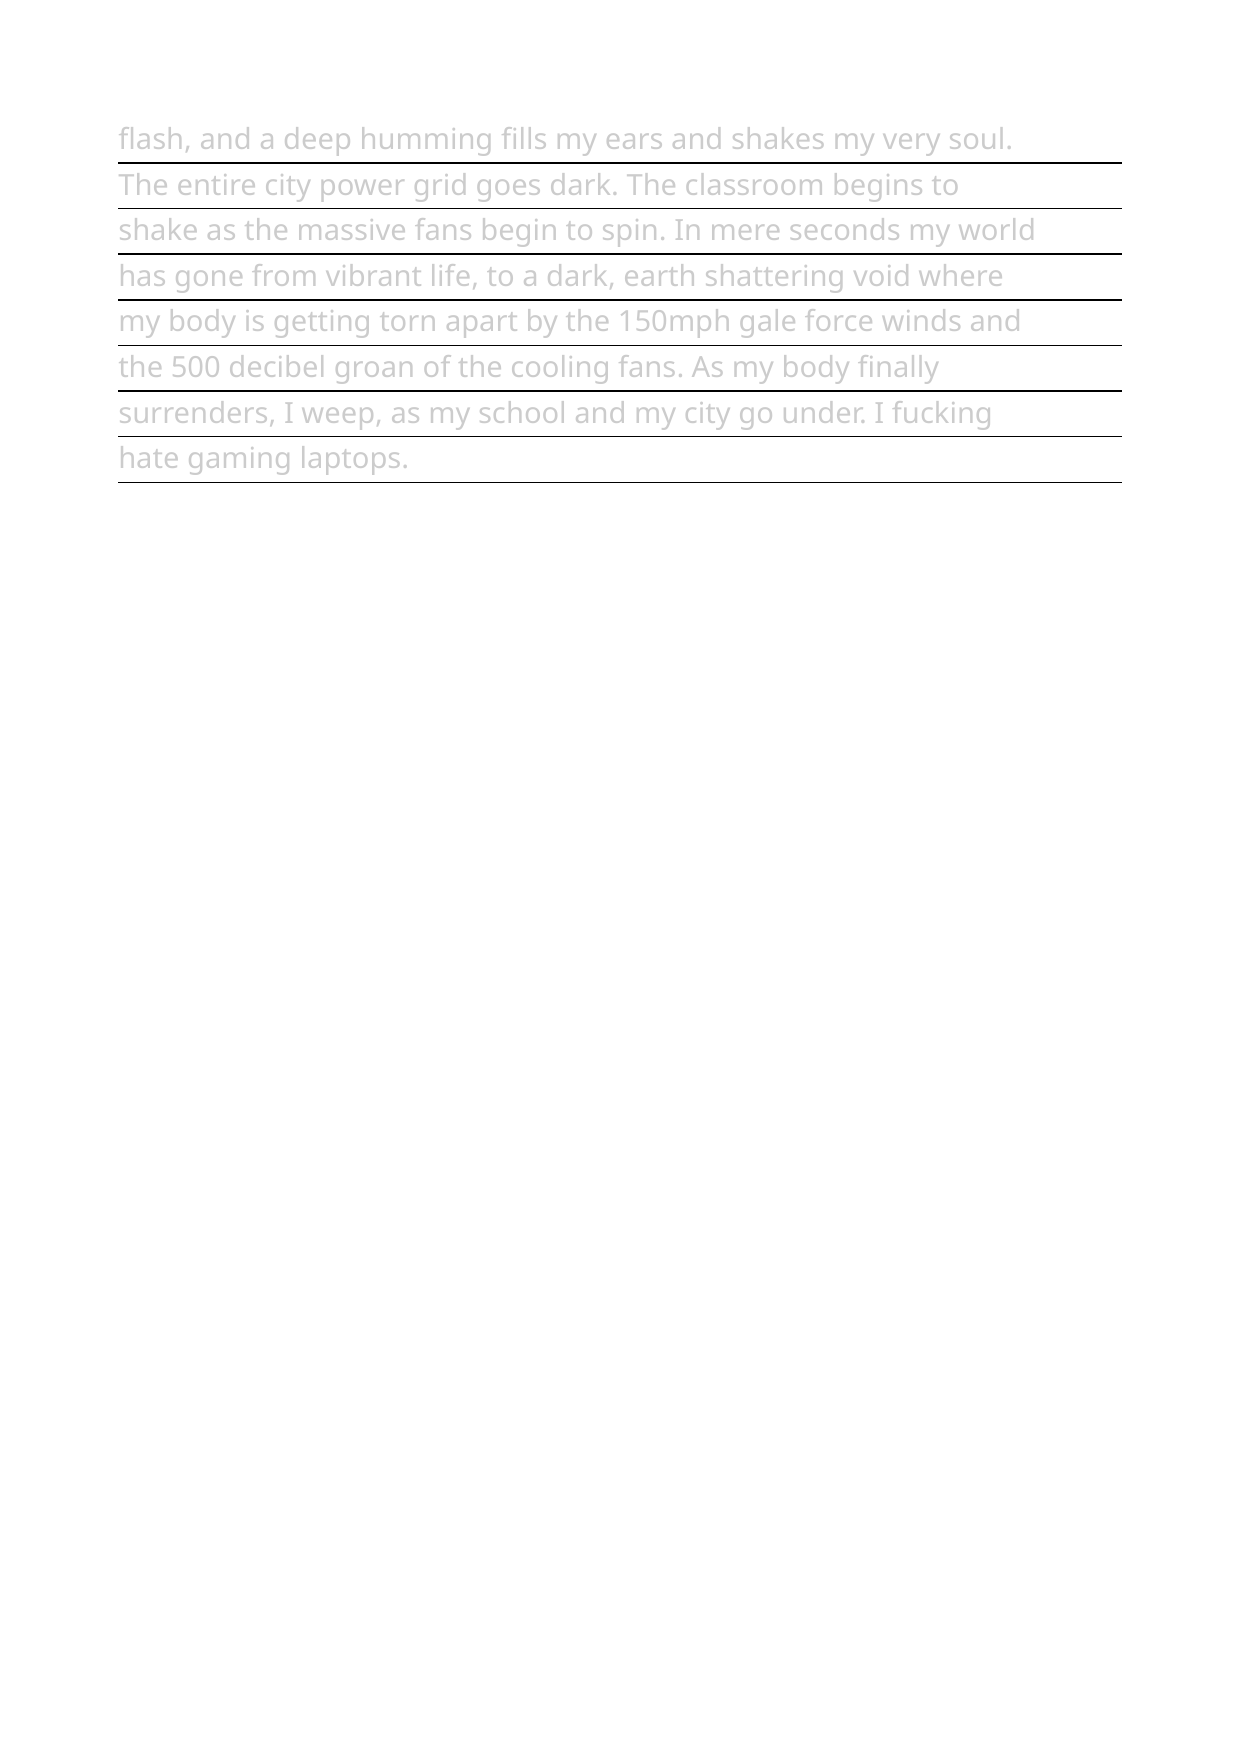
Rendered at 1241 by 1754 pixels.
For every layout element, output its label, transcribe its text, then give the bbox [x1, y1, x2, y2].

text hate gaming laptops. [118, 437, 1122, 482]
text surrenders, I weep, as my school and my city go under. I fucking [118, 392, 1122, 436]
text flash, and a deep humming fills my ears and shakes my very soul. [118, 118, 1122, 162]
text the 500 decibel groan of the cooling fans. As my body finally [118, 346, 1122, 390]
text The entire city power grid goes dark. The classroom begins to [118, 164, 1122, 208]
text has gone from vibrant life, to a dark, earth shattering void where [118, 255, 1122, 299]
text my body is getting torn apart by the 150mph gale force winds and [118, 301, 1122, 345]
text shake as the massive fans begin to spin. In mere seconds my world [118, 209, 1122, 253]
